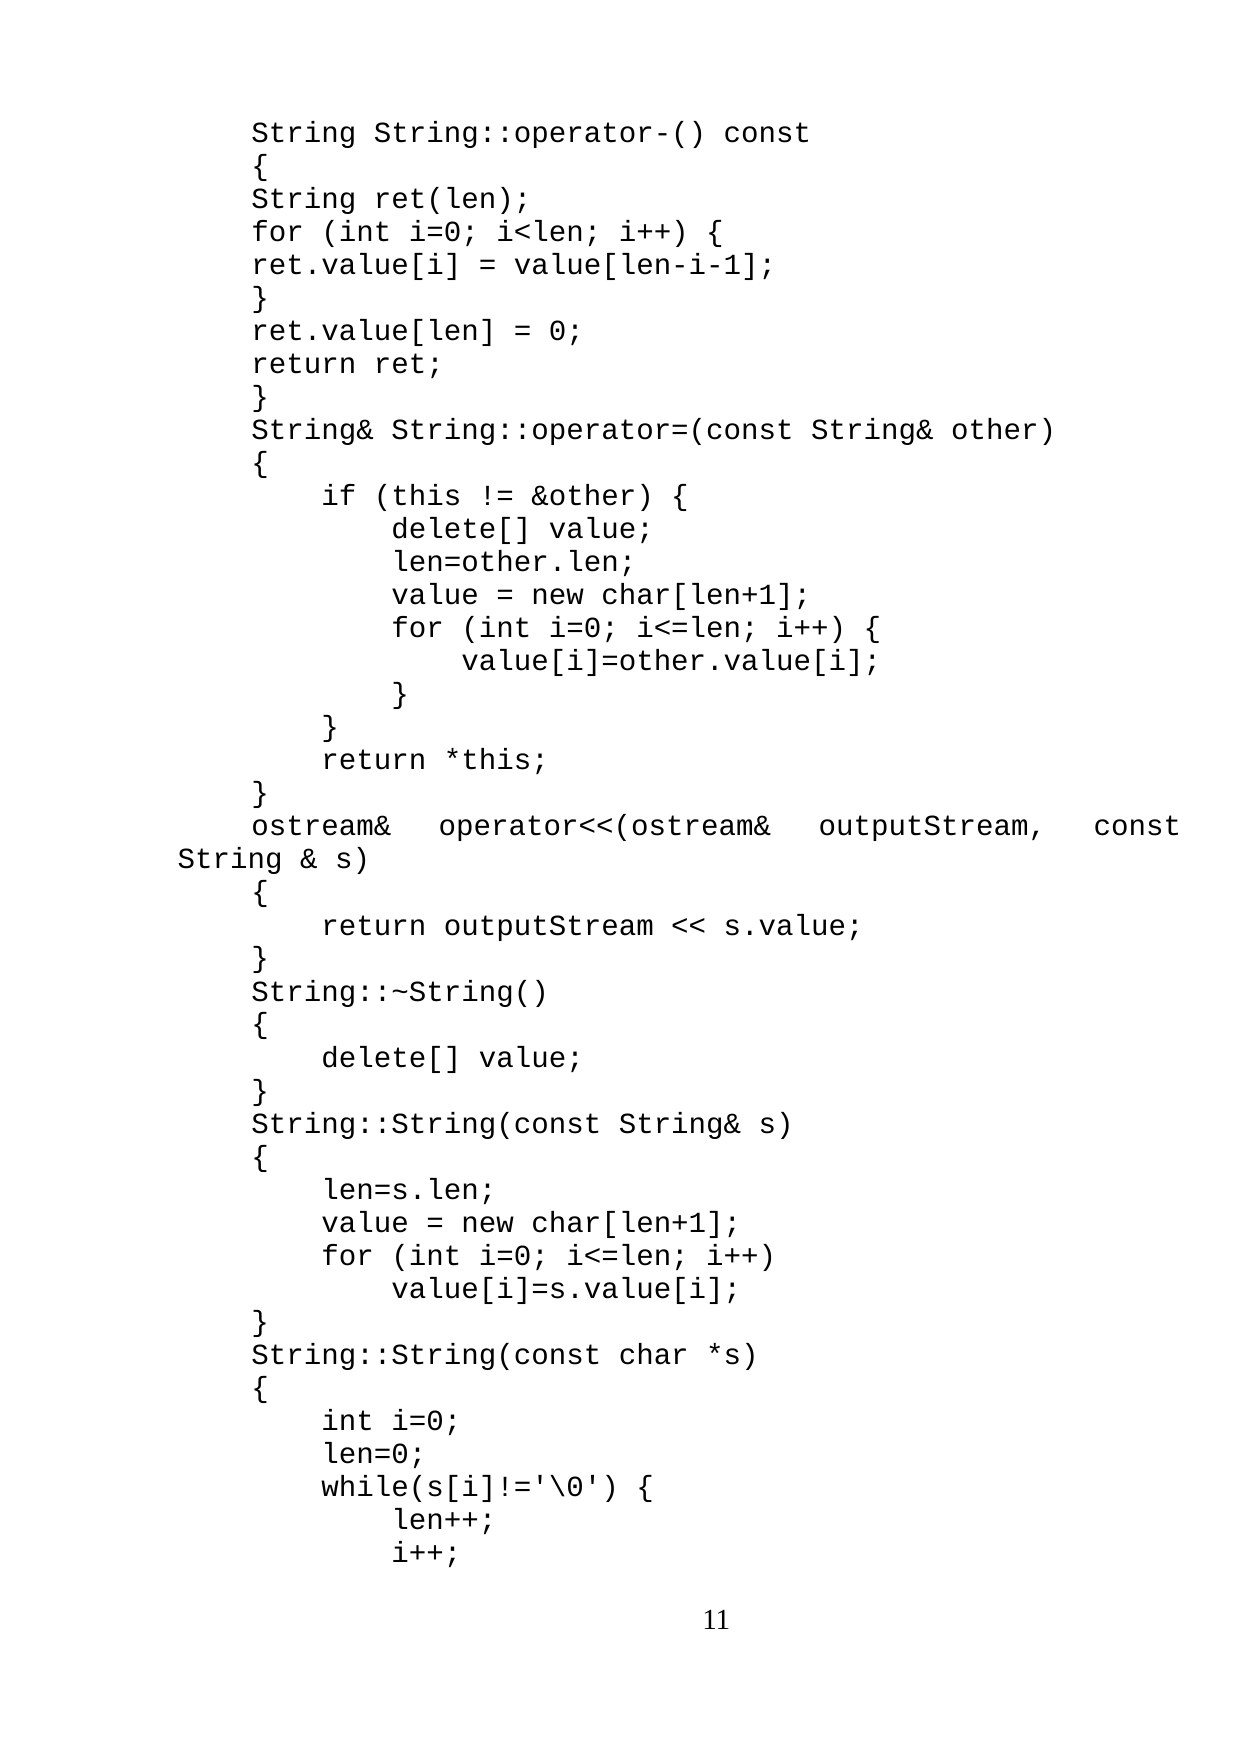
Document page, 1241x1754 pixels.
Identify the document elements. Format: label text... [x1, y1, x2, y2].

text } [177, 1307, 1181, 1340]
text { [177, 878, 1181, 911]
text } [177, 712, 1181, 746]
text delete[] value; [177, 1043, 1181, 1076]
text i++; [177, 1538, 1181, 1571]
text ret.value[i] = value[len-i-1]; [177, 250, 1181, 283]
text } [177, 283, 1181, 316]
text for (int i=0; i<len; i++) { [177, 217, 1181, 250]
text String::String(const String& s) [177, 1109, 1181, 1142]
text while(s[i]!='\0') { [177, 1472, 1181, 1505]
text } [177, 679, 1181, 712]
text } [177, 382, 1181, 415]
text } [177, 778, 1181, 812]
text { [177, 1373, 1181, 1406]
text String ret(len); [177, 184, 1181, 217]
text String::~String() [177, 977, 1181, 1010]
text { [177, 151, 1181, 184]
text String String::operator-() const [177, 118, 1181, 151]
text String::String(const char *s) [177, 1340, 1181, 1373]
text String& String::operator=(const String& other) [177, 415, 1181, 448]
text len=0; [177, 1439, 1181, 1472]
text int i=0; [177, 1406, 1181, 1439]
text { [177, 1010, 1181, 1043]
text } [177, 1076, 1181, 1109]
text return ret; [177, 349, 1181, 382]
text value[i]=s.value[i]; [177, 1274, 1181, 1307]
text len++; [177, 1505, 1181, 1538]
text delete[] value; [177, 514, 1181, 547]
text if (this != &other) { [177, 481, 1181, 514]
text len=s.len; [177, 1175, 1181, 1208]
text ostream& operator<<(ostream& outputStream, const String & s) [177, 812, 1181, 878]
text for (int i=0; i<=len; i++) [177, 1241, 1181, 1274]
text } [177, 944, 1181, 977]
text value[i]=other.value[i]; [177, 646, 1181, 679]
text len=other.len; [177, 547, 1181, 580]
text ret.value[len] = 0; [177, 316, 1181, 349]
text value = new char[len+1]; [177, 580, 1181, 613]
text for (int i=0; i<=len; i++) { [177, 613, 1181, 646]
text return *this; [177, 746, 1181, 778]
text { [177, 448, 1181, 481]
text return outputStream << s.value; [177, 911, 1181, 944]
text { [177, 1142, 1181, 1175]
text value = new char[len+1]; [177, 1208, 1181, 1241]
